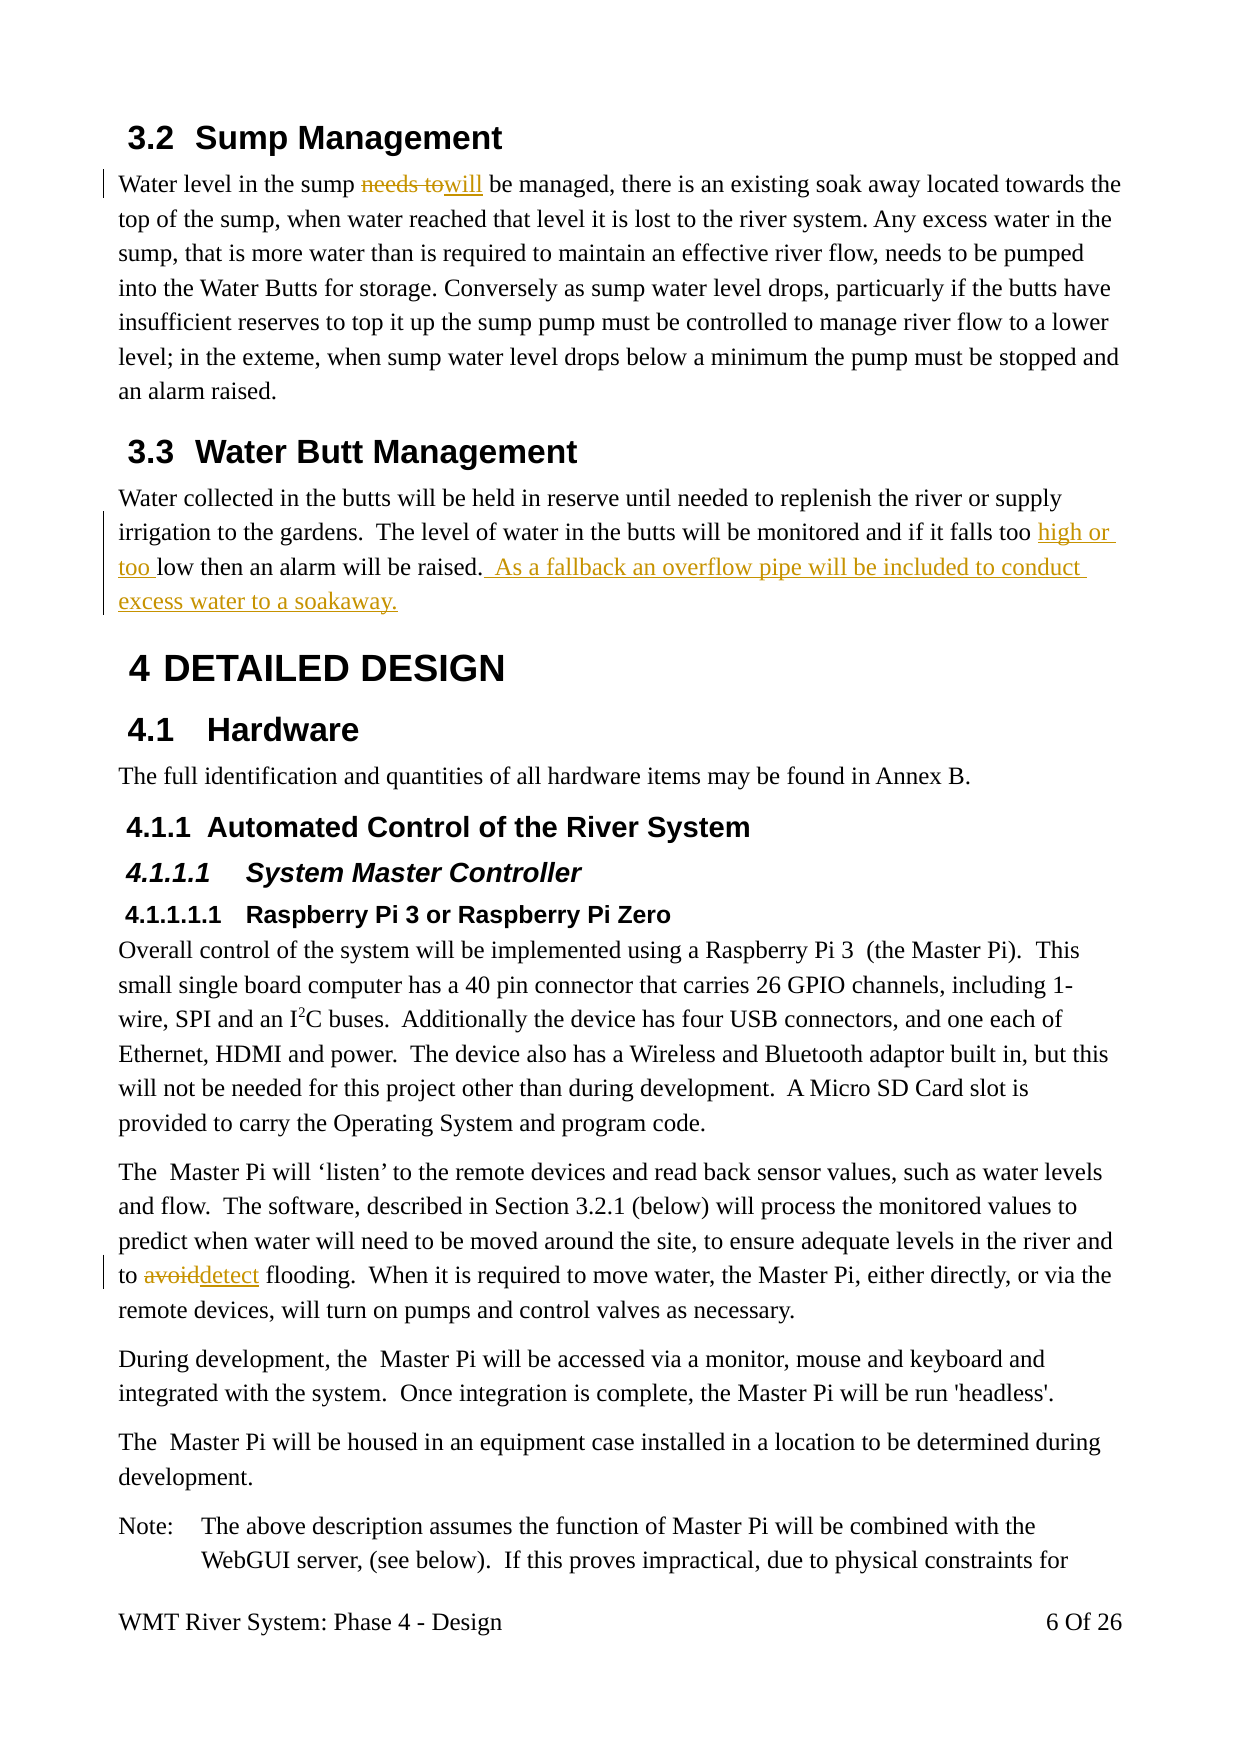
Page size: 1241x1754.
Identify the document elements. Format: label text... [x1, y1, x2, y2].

text Water collected in the butts will be held in reserve until needed to replenish the river or supply irrigation to the gardens. The level of water in the butts will be monitored and if it falls too high or too low then an alarm will be raised. As a fallback an overflow pipe will be included to conduct excess water to a soakaway. [118, 483, 1122, 615]
text During development, the Master Pi will be accessed via a monitor, mouse and keyboard and integrated with the system. Once integration is complete, the Master Pi will be run 'headless'. [118, 1344, 1122, 1407]
text Water level in the sump will be managed, there is an existing soak away located towards the top of the sump, when water reached that level it is lost to the river system. Any excess water in the sump, that is more water than is required to maintain an effective river flow, needs to be pumped into the Water Butts for storage. Conversely as sump water level drops, particuarly if the butts have insufficient reserves to top it up the sump pump must be controlled to manage river flow to a lower level; in the exteme, when sump water level drops below a minimum the pump must be stopped and an alarm raised. [118, 169, 1122, 405]
text The Master Pi will ‘listen’ to the remote devices and read back sensor values, such as water levels and flow. The software, described in Section 3.2.1 (below) will process the monitored values to predict when water will need to be moved around the site, to ensure adequate levels in the river and to detect flooding. When it is required to move water, the Master Pi, either directly, or via the remote devices, will turn on pumps and control valves as necessary. [118, 1157, 1122, 1323]
text Overall control of the system will be implemented using a Raspberry Pi 3 (the Master Pi). This small single board computer has a 40 pin connector that carries 26 GPIO channels, including 1-wire, SPI and an I2C buses. Additionally the device has four USB connectors, and one each of Ethernet, HDMI and power. The device also has a Wireless and Bluetooth adaptor built in, but this will not be needed for this project other than during development. A Micro SD Card slot is provided to carry the Operating System and program code. [118, 935, 1122, 1137]
subtitle Raspberry Pi 3 or Raspberry Pi Zero [118, 901, 1122, 929]
subtitle Automated Control of the River System [118, 810, 1122, 844]
subtitle System Master Controller [118, 856, 1122, 888]
text Note: The above description assumes the function of Master Pi will be combined with the WebGUI server, (see below). If this proves impractical, due to physical constraints for [118, 1511, 1122, 1574]
subtitle Sump Management [118, 118, 1122, 157]
subtitle DETAILED DESIGN [118, 646, 1122, 689]
subtitle Water Butt Management [118, 431, 1122, 470]
text The full identification and quantities of all hardware items may be found in Annex B. [118, 761, 1122, 790]
text The Master Pi will be housed in an equipment case installed in a location to be determined during development. [118, 1427, 1122, 1491]
subtitle Hardware [118, 710, 1122, 749]
